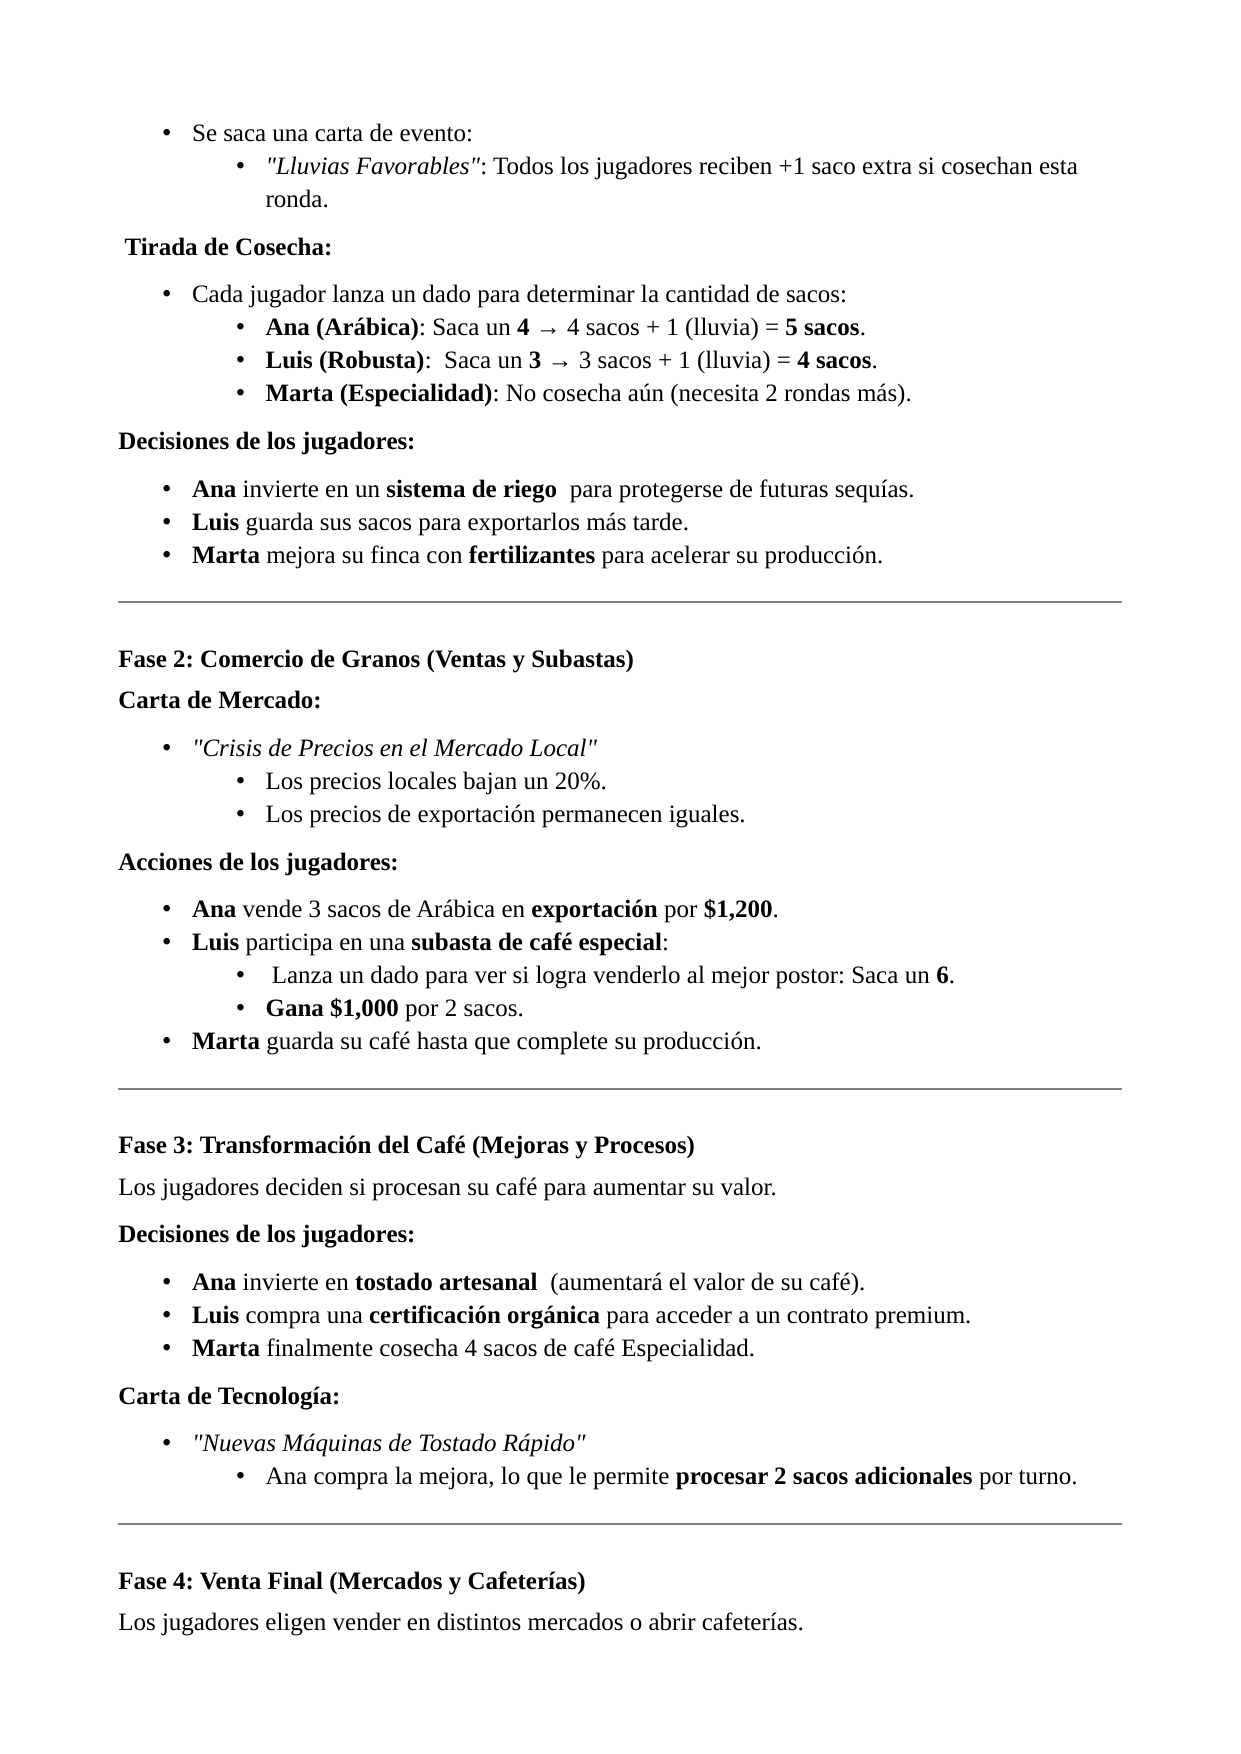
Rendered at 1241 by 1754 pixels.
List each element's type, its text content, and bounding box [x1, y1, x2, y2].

text Los jugadores deciden si procesan su café para aumentar su valor. [118, 1172, 1122, 1201]
list Luis compra una certificación orgánica para acceder a un contrato premium. [162, 1300, 1122, 1329]
list Lanza un dado para ver si logra venderlo al mejor postor: Saca un 6. [236, 960, 1122, 989]
list "Crisis de Precios en el Mercado Local" [162, 733, 1122, 762]
list Luis (Robusta): Saca un 3 → 3 sacos + 1 (lluvia) = 4 sacos. [236, 345, 1122, 374]
list Luis guarda sus sacos para exportarlos más tarde. [162, 507, 1122, 535]
list Marta (Especialidad): No cosecha aún (necesita 2 rondas más). [236, 378, 1122, 407]
subtitle Fase 3: Transformación del Café (Mejoras y Procesos) [118, 1131, 1122, 1159]
list Marta guarda su café hasta que complete su producción. [162, 1026, 1122, 1055]
subtitle Fase 2: Comercio de Granos (Ventas y Subastas) [118, 644, 1122, 673]
list Ana invierte en un sistema de riego para protegerse de futuras sequías. [162, 474, 1122, 502]
list Luis participa en una subasta de café especial: [162, 927, 1122, 956]
list "Lluvias Favorables": Todos los jugadores reciben +1 saco extra si cosechan esta ronda. [236, 151, 1122, 213]
text Decisiones de los jugadores: [118, 426, 1122, 455]
list Ana compra la mejora, lo que le permite procesar 2 sacos adicionales por turno. [236, 1461, 1122, 1490]
text Carta de Tecnología: [118, 1381, 1122, 1409]
list "Nuevas Máquinas de Tostado Rápido" [162, 1428, 1122, 1457]
list Ana invierte en tostado artesanal (aumentará el valor de su café). [162, 1267, 1122, 1296]
list Ana (Arábica): Saca un 4 → 4 sacos + 1 (lluvia) = 5 sacos. [236, 312, 1122, 341]
list Se saca una carta de evento: [162, 118, 1122, 147]
text Decisiones de los jugadores: [118, 1219, 1122, 1248]
list Gana $1,000 por 2 sacos. [236, 993, 1122, 1022]
list Los precios de exportación permanecen iguales. [236, 799, 1122, 828]
list Cada jugador lanza un dado para determinar la cantidad de sacos: [162, 279, 1122, 308]
list Marta finalmente cosecha 4 sacos de café Especialidad. [162, 1333, 1122, 1362]
subtitle Fase 4: Venta Final (Mercados y Cafeterías) [118, 1566, 1122, 1594]
text Acciones de los jugadores: [118, 847, 1122, 875]
text Los jugadores eligen vender en distintos mercados o abrir cafeterías. [118, 1607, 1122, 1636]
list Marta mejora su finca con fertilizantes para acelerar su producción. [162, 540, 1122, 568]
text Carta de Mercado: [118, 685, 1122, 714]
list Los precios locales bajan un 20%. [236, 766, 1122, 795]
text Tirada de Cosecha: [118, 232, 1122, 261]
list Ana vende 3 sacos de Arábica en exportación por $1,200. [162, 894, 1122, 923]
